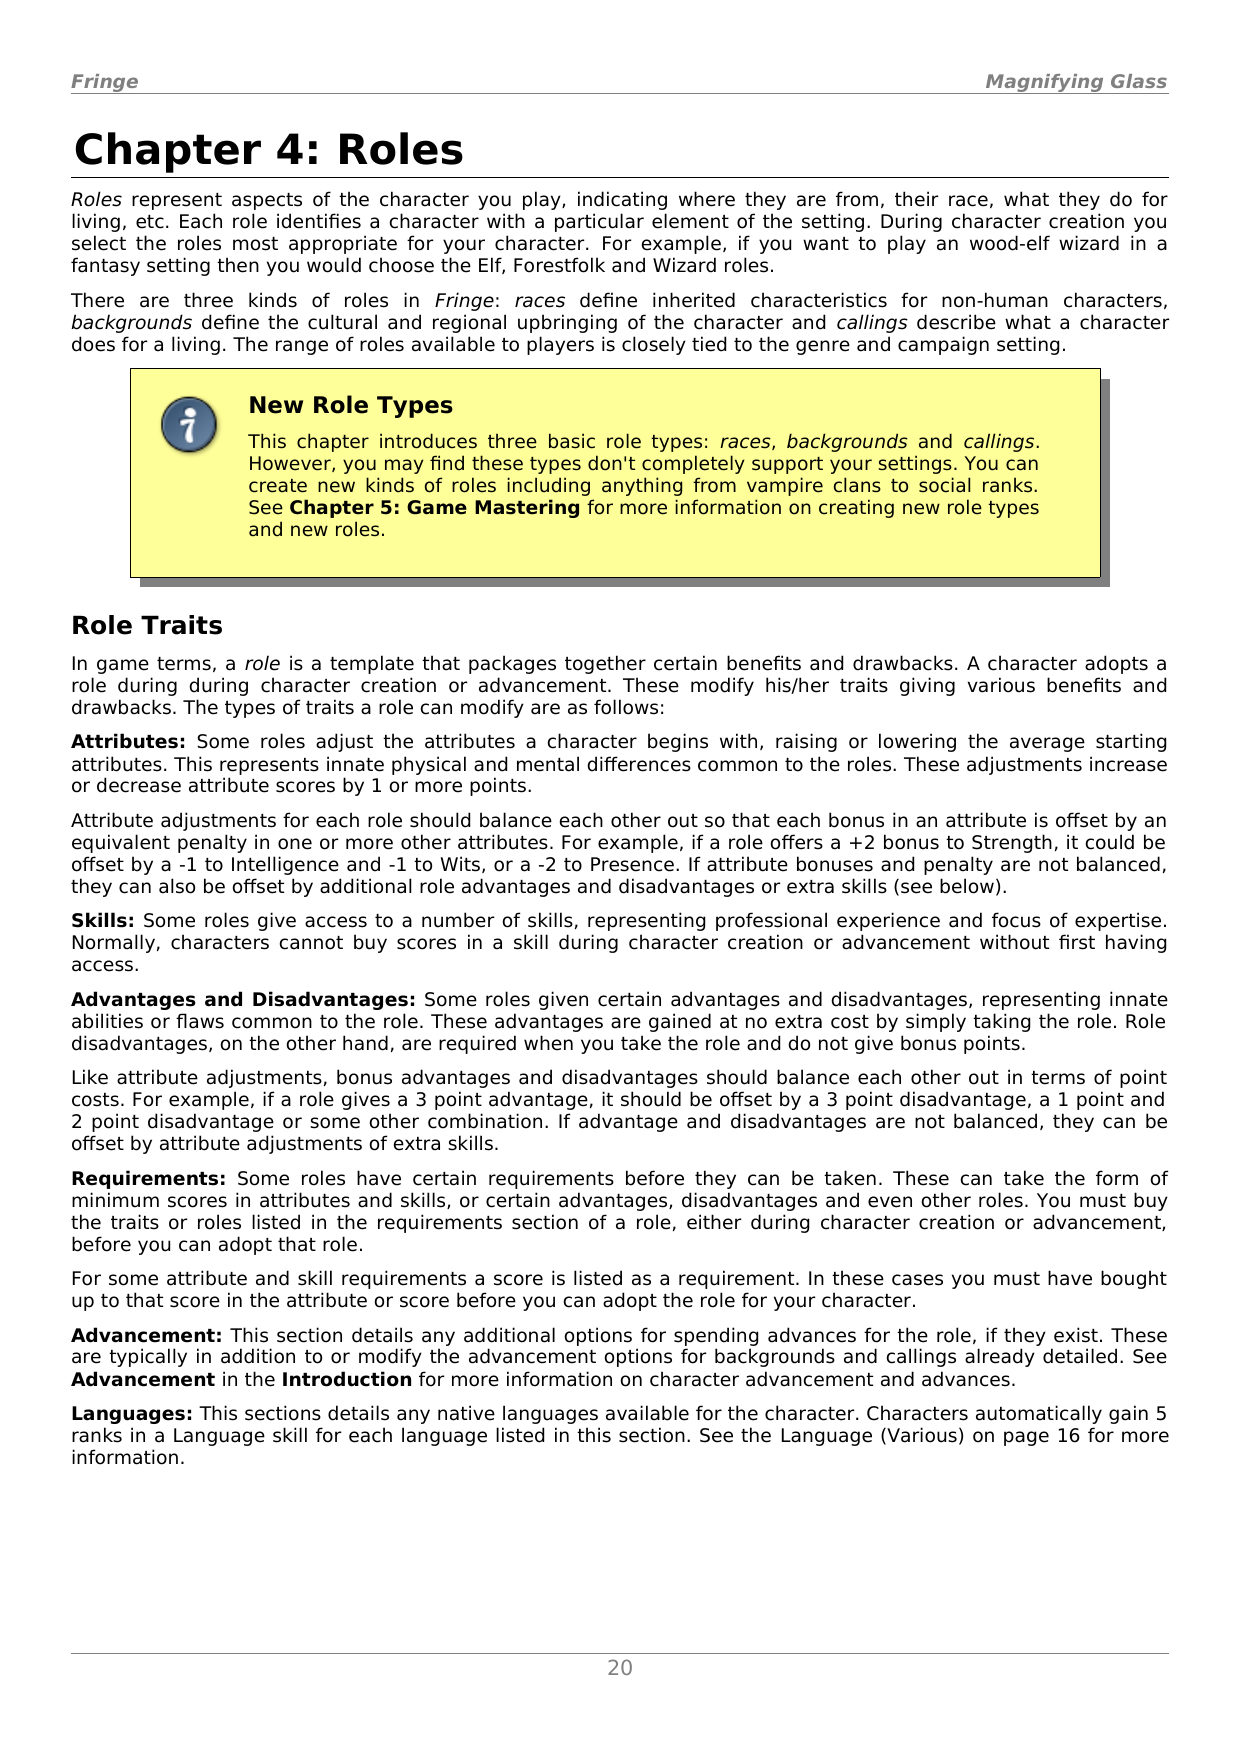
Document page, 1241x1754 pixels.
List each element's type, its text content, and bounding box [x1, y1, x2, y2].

title New Role Types [131, 369, 1100, 407]
text Advantages and Disadvantages: Some roles given certain advantages and disadvantages, representing innate abilities or flaws common to the role. These advantages are gained at no extra cost by simply taking the role. Role disadvantages, on the other hand, are required when you take the role and do not give bonus points. [71, 989, 1169, 1055]
subtitle Roles [71, 122, 1169, 177]
text There are three kinds of roles in Fringe: races define inherited characteristics for non-human characters, backgrounds define the cultural and regional upbringing of the character and callings describe what a character does for a living. The range of roles available to players is closely tied to the genre and campaign setting. [71, 290, 1169, 356]
text This chapter introduces three basic role types: races, backgrounds and callings. However, you may find these types don't completely support your settings. You can create new kinds of roles including anything from vampire clans to social ranks. See Chapter 5: Game Mastering for more information on creating new role types and new roles. [131, 407, 1100, 577]
text For some attribute and skill requirements a score is listed as a requirement. In these cases you must have bought up to that score in the attribute or score before you can adopt the role for your character. [71, 1268, 1169, 1312]
text Roles represent aspects of the character you play, indicating where they are from, their race, what they do for living, etc. Each role identifies a character with a particular element of the setting. During character creation you select the roles most appropriate for your character. For example, if you want to play an wood-elf wizard in a fantasy setting then you would choose the Elf, Forestfolk and Wizard roles. [71, 189, 1169, 277]
text Attributes: Some roles adjust the attributes a character begins with, raising or lowering the average starting attributes. This represents innate physical and mental differences common to the roles. These adjustments increase or decrease attribute scores by 1 or more points. [71, 731, 1169, 797]
text Requirements: Some roles have certain requirements before they can be taken. These can take the form of minimum scores in attributes and skills, or certain advantages, disadvantages and even other roles. You must buy the traits or roles listed in the requirements section of a role, either during character creation or advancement, before you can adopt that role. [71, 1168, 1169, 1256]
text Like attribute adjustments, bonus advantages and disadvantages should balance each other out in terms of point costs. For example, if a role gives a 3 point advantage, it should be offset by a 3 point disadvantage, a 1 point and 2 point disadvantage or some other combination. If advantage and disadvantages are not balanced, they can be offset by attribute adjustments of extra skills. [71, 1067, 1169, 1155]
text Advancement: This section details any additional options for spending advances for the role, if they exist. These are typically in addition to or modify the advancement options for backgrounds and callings already detailed. See Advancement in the Introduction for more information on character advancement and advances. [71, 1324, 1169, 1390]
text Languages: This sections details any native languages available for the character. Characters automatically gain 5 ranks in a Language skill for each language listed in this section. See the Language (Various) on page 16 for more information. [71, 1403, 1169, 1469]
text Attribute adjustments for each role should balance each other out so that each bonus in an attribute is offset by an equivalent penalty in one or more other attributes. For example, if a role offers a +2 bonus to Strength, it could be offset by a -1 to Intelligence and -1 to Wits, or a -2 to Presence. If attribute bonuses and penalty are not balanced, they can also be offset by additional role advantages and disadvantages or extra skills (see below). [71, 810, 1169, 898]
text In game terms, a role is a template that packages together certain benefits and drawbacks. A character adopts a role during during character creation or advancement. These modify his/her traits giving various benefits and drawbacks. The types of traits a role can modify are as follows: [71, 653, 1169, 719]
subtitle Role Traits [71, 611, 1169, 641]
picture [152, 386, 228, 462]
text Skills: Some roles give access to a number of skills, representing professional experience and focus of expertise. Normally, characters cannot buy scores in a skill during character creation or advancement without first having access. [71, 910, 1169, 976]
